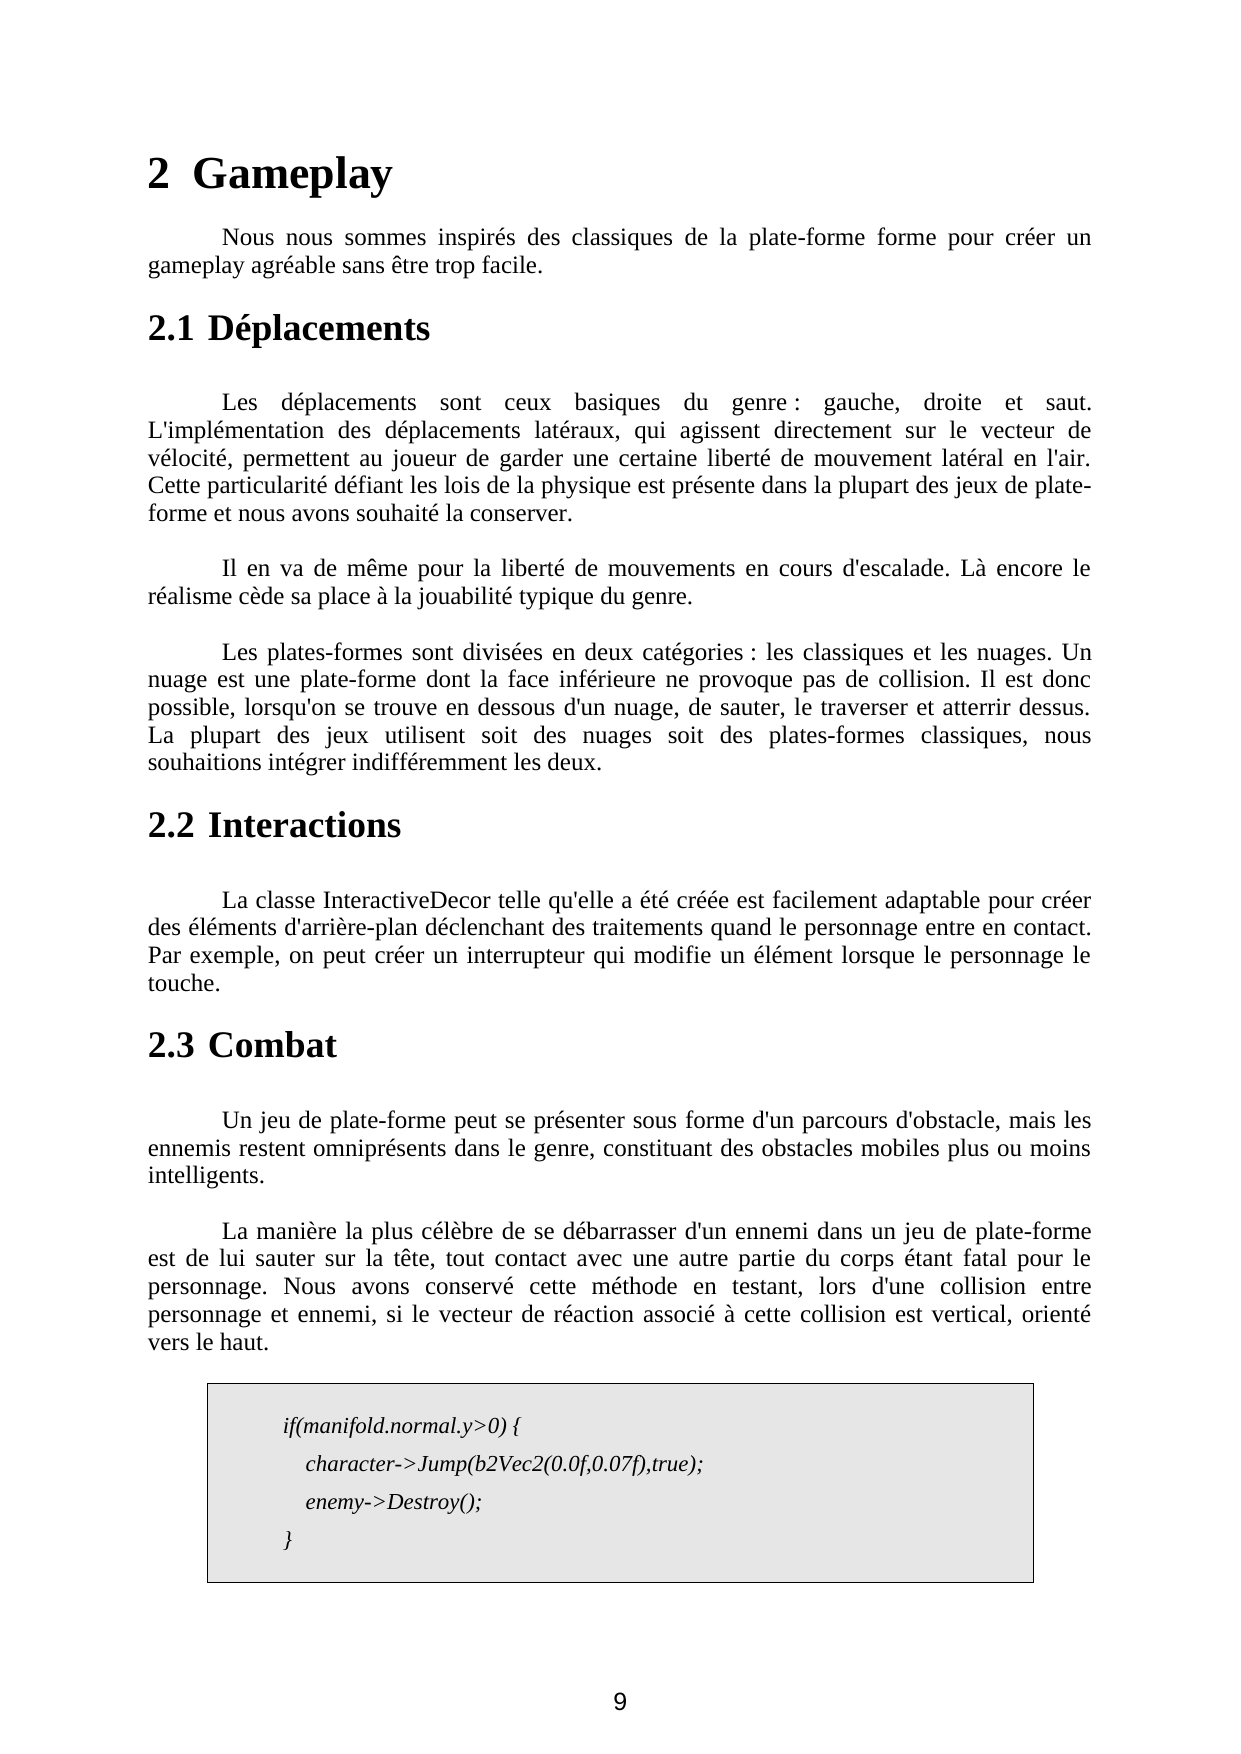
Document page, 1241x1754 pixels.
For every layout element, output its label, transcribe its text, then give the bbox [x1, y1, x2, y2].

text La manière la plus célèbre de se débarrasser d'un ennemi dans un jeu de plate-forme est de lui sauter sur la tête, tout contact avec une autre partie du corps étant fatal pour le personnage. Nous avons conservé cette méthode en testant, lors d'une collision entre personnage et ennemi, si le vecteur de réaction associé à cette collision est vertical, orienté vers le haut. [148, 1217, 1092, 1355]
subtitle Interactions [148, 804, 1092, 846]
text character->Jump(b2Vec2(0.0f,0.07f),true); [208, 1421, 1033, 1459]
text if(manifold.normal.y>0) { [208, 1384, 1033, 1421]
subtitle Déplacements [148, 307, 1092, 348]
text } [208, 1497, 1033, 1582]
text Nous nous sommes inspirés des classiques de la plate-forme forme pour créer un gameplay agréable sans être trop facile. [148, 223, 1092, 279]
text enemy->Destroy(); [208, 1459, 1033, 1497]
subtitle Gameplay [148, 148, 1092, 198]
text Un jeu de plate-forme peut se présenter sous forme d'un parcours d'obstacle, mais les ennemis restent omniprésents dans le genre, constituant des obstacles mobiles plus ou moins intelligents. [148, 1106, 1092, 1189]
text Les plates-formes sont divisées en deux catégories : les classiques et les nuages. Un nuage est une plate-forme dont la face inférieure ne provoque pas de collision. Il est donc possible, lorsqu'on se trouve en dessous d'un nuage, de sauter, le traverser et atterrir dessus. La plupart des jeux utilisent soit des nuages soit des plates-formes classiques, nous souhaitions intégrer indifféremment les deux. [148, 638, 1092, 776]
text Les déplacements sont ceux basiques du genre : gauche, droite et saut. L'implémentation des déplacements latéraux, qui agissent directement sur le vecteur de vélocité, permettent au joueur de garder une certaine liberté de mouvement latéral en l'air. Cette particularité défiant les lois de la physique est présente dans la plupart des jeux de plate-forme et nous avons souhaité la conserver. [148, 388, 1092, 527]
text Il en va de même pour la liberté de mouvements en cours d'escalade. Là encore le réalisme cède sa place à la jouabilité typique du genre. [148, 554, 1092, 610]
text La classe InteractiveDecor telle qu'elle a été créée est facilement adaptable pour créer des éléments d'arrière-plan déclenchant des traitements quand le personnage entre en contact. Par exemple, on peut créer un interrupteur qui modifie un élément lorsque le personnage le touche. [148, 886, 1092, 997]
subtitle Combat [148, 1024, 1092, 1066]
